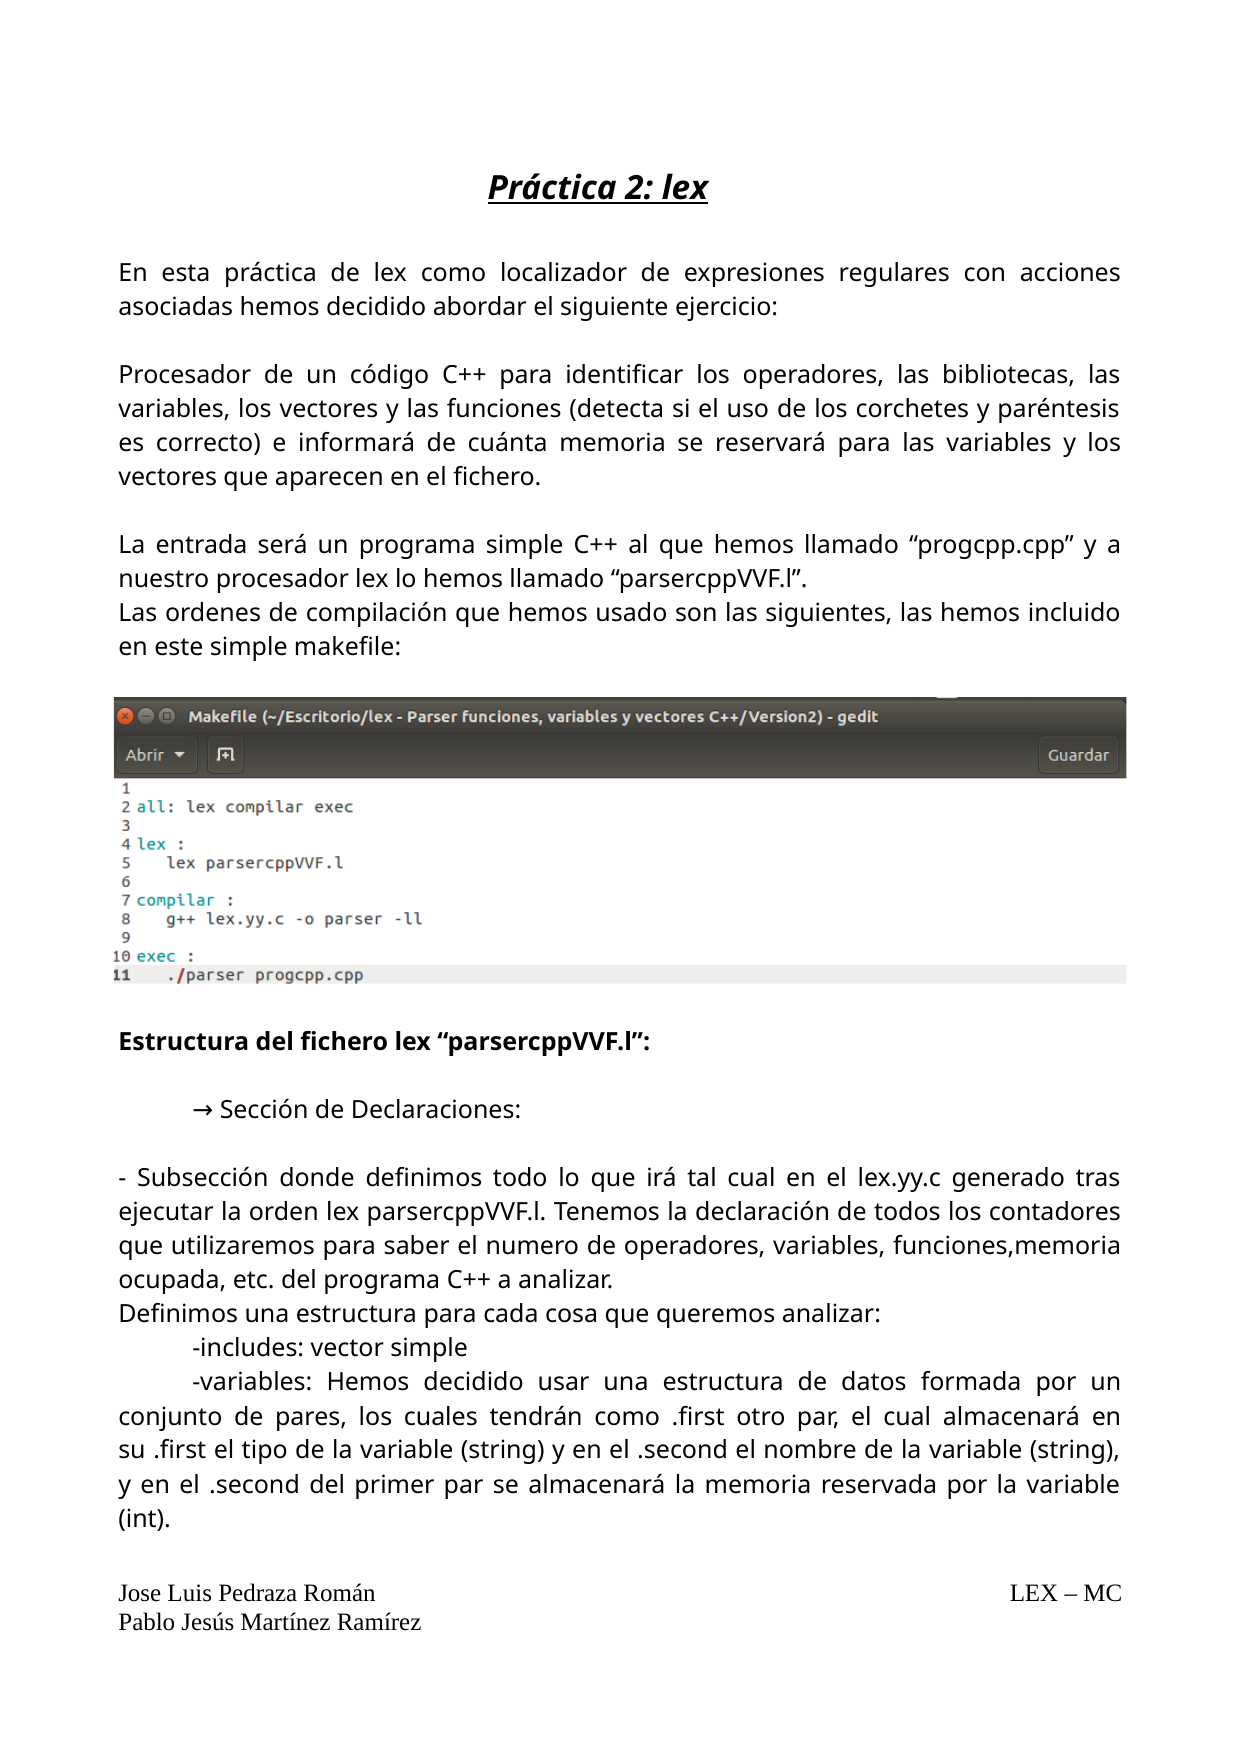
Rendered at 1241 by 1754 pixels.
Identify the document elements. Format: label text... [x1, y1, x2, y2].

text Práctica 2: lex [118, 163, 1122, 209]
text -includes: vector simple [118, 1330, 1122, 1364]
text Definimos una estructura para cada cosa que queremos analizar: [118, 1296, 1122, 1330]
text - Subsección donde definimos todo lo que irá tal cual en el lex.yy.c generado tras ejecutar la orden lex parsercppVVF.l. Tenemos la declaración de todos los contadores que utilizaremos para saber el numero de operadores, variables, funciones,memoria ocupada, etc. del programa C++ a analizar. [118, 1160, 1122, 1296]
text Estructura del fichero lex “parsercppVVF.l”: [118, 1023, 1122, 1057]
text Procesador de un código C++ para identificar los operadores, las bibliotecas, las variables, los vectores y las funciones (detecta si el uso de los corchetes y paréntesis es correcto) e informará de cuánta memoria se reservará para las variables y los vectores que aparecen en el fichero. [118, 357, 1122, 493]
text La entrada será un programa simple C++ al que hemos llamado “progcpp.cpp” y a nuestro procesador lex lo hemos llamado “parsercppVVF.l”. [118, 527, 1122, 595]
text En esta práctica de lex como localizador de expresiones regulares con acciones asociadas hemos decidido abordar el siguiente ejercicio: [118, 254, 1122, 322]
text -variables: Hemos decidido usar una estructura de datos formada por un conjunto de pares, los cuales tendrán como .first otro par, el cual almacenará en su .first el tipo de la variable (string) y en el .second el nombre de la variable (string), y en el .second del primer par se almacenará la memoria reservada por la variable (int). [118, 1364, 1122, 1534]
text Las ordenes de compilación que hemos usado son las siguientes, las hemos incluido en este simple makefile: [118, 595, 1122, 663]
text → Sección de Declaraciones: [118, 1092, 1122, 1126]
